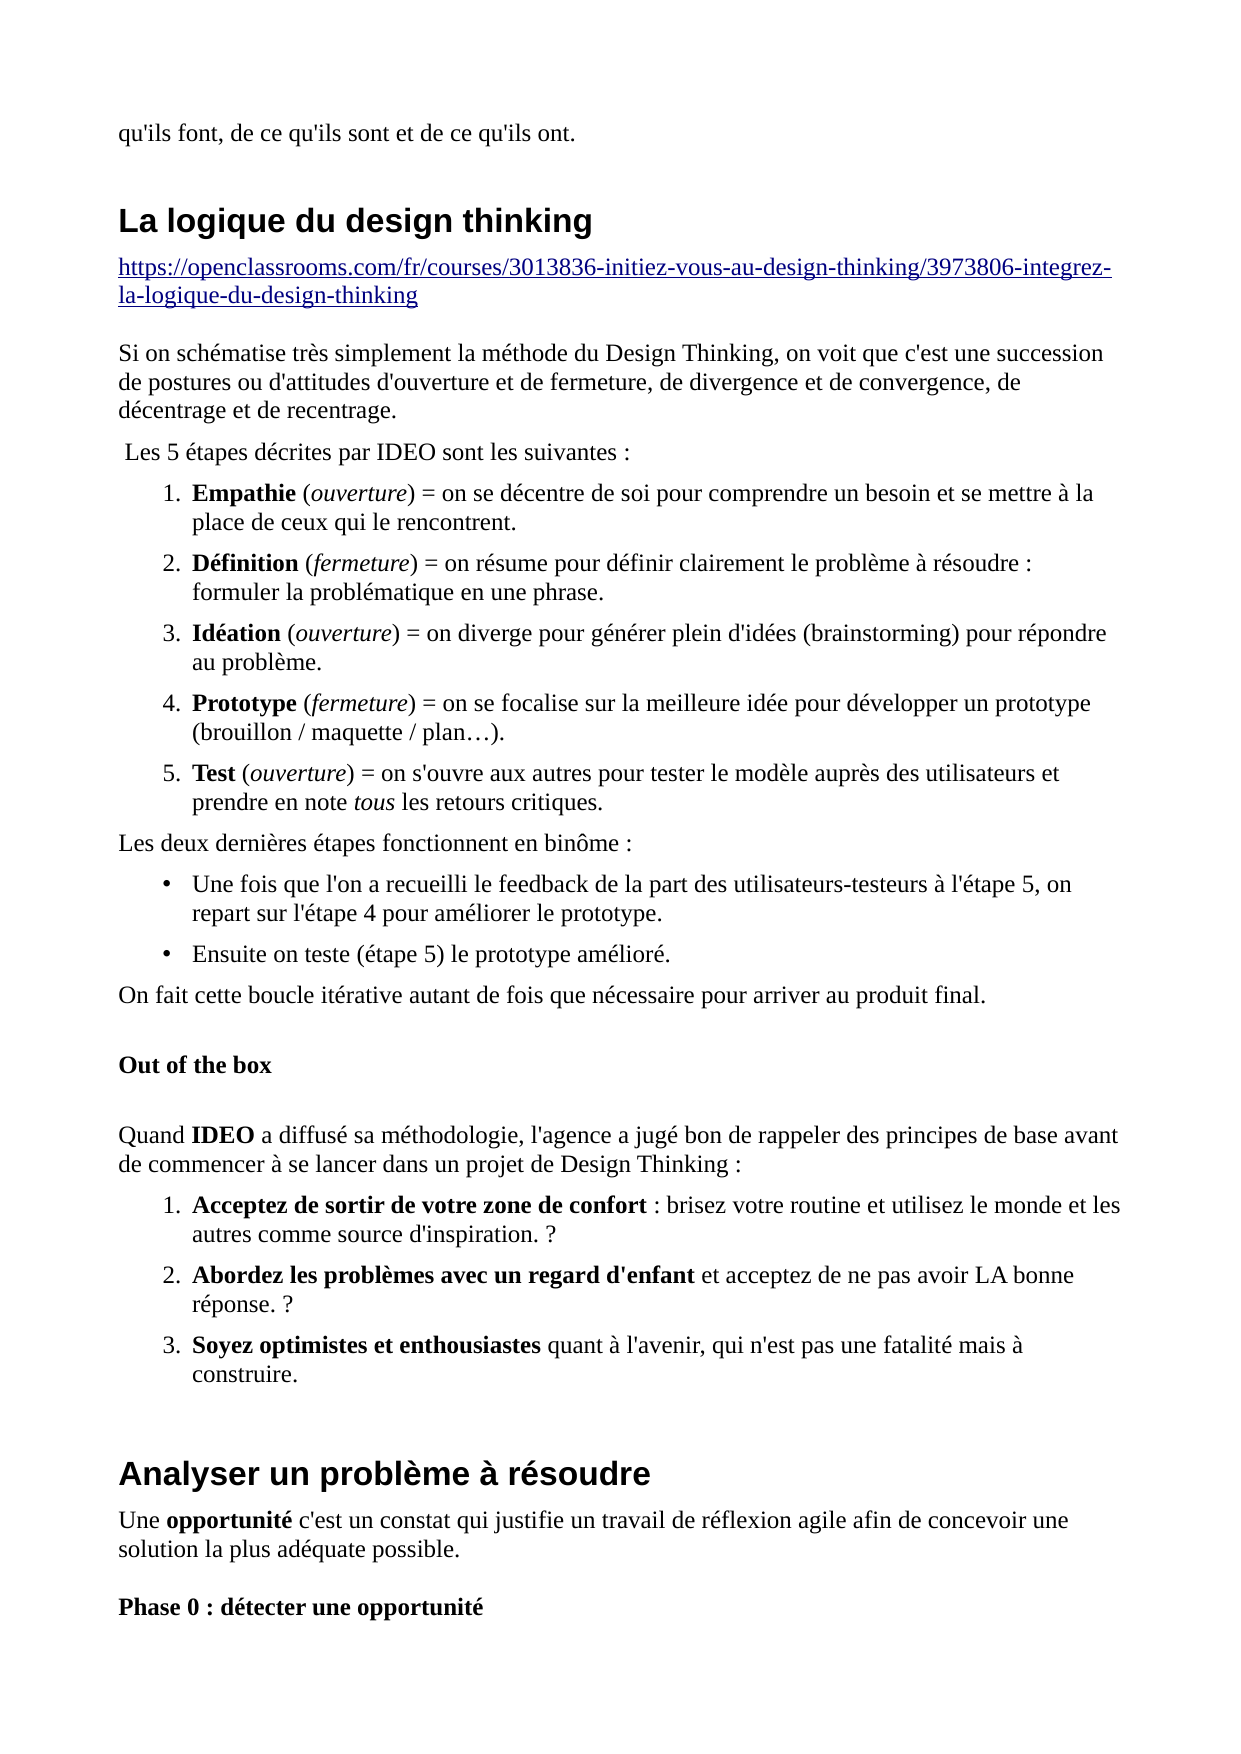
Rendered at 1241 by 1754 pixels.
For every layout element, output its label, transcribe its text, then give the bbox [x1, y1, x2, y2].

list Acceptez de sortir de votre zone de confort : brisez votre routine et utilisez le monde et les autres comme source d'inspiration. ? [162, 1191, 1122, 1248]
text https://openclassrooms.com/fr/courses/3013836-initiez-vous-au-design-thinking/3973806-integrez-la-logique-du-design-thinking [118, 252, 1122, 309]
text qu'ils font, de ce qu'ils sont et de ce qu'ils ont. [118, 118, 1122, 147]
list Soyez optimistes et enthousiastes quant à l'avenir, qui n'est pas une fatalité mais à construire. [162, 1331, 1122, 1388]
subtitle La logique du design thinking [118, 201, 1122, 239]
list Abordez les problèmes avec un regard d'enfant et acceptez de ne pas avoir LA bonne réponse. ? [162, 1261, 1122, 1318]
subtitle Analyser un problème à résoudre [118, 1454, 1122, 1493]
list Idéation (ouverture) = on diverge pour générer plein d'idées (brainstorming) pour répondre au problème. [162, 618, 1122, 676]
text On fait cette boucle itérative autant de fois que nécessaire pour arriver au produit final. [118, 981, 1122, 1009]
text Out of the box [118, 1051, 1122, 1079]
list Empathie (ouverture) = on se décentre de soi pour comprendre un besoin et se mettre à la place de ceux qui le rencontrent. [162, 478, 1122, 536]
text Les deux dernières étapes fonctionnent en binôme : [118, 828, 1122, 857]
list Définition (fermeture) = on résume pour définir clairement le problème à résoudre : formuler la problématique en une phrase. [162, 548, 1122, 606]
list Prototype (fermeture) = on se focalise sur la meilleure idée pour développer un prototype (brouillon / maquette / plan…). [162, 688, 1122, 746]
list Ensuite on teste (étape 5) le prototype amélioré. [162, 939, 1122, 968]
text Les 5 étapes décrites par IDEO sont les suivantes : [118, 437, 1122, 466]
text Quand IDEO a diffusé sa méthodologie, l'agence a jugé bon de rappeler des principes de base avant de commencer à se lancer dans un projet de Design Thinking : [118, 1121, 1122, 1178]
text Si on schématise très simplement la méthode du Design Thinking, on voit que c'est une succession de postures ou d'attitudes d'ouverture et de fermeture, de divergence et de convergence, de décentrage et de recentrage. [118, 338, 1122, 424]
list Une fois que l'on a recueilli le feedback de la part des utilisateurs-testeurs à l'étape 5, on repart sur l'étape 4 pour améliorer le prototype. [162, 869, 1122, 927]
text Phase 0 : détecter une opportunité [118, 1592, 1122, 1620]
list Test (ouverture) = on s'ouvre aux autres pour tester le modèle auprès des utilisateurs et prendre en note tous les retours critiques. [162, 758, 1122, 816]
text Une opportunité c'est un constat qui justifie un travail de réflexion agile afin de concevoir une solution la plus adéquate possible. [118, 1505, 1122, 1563]
